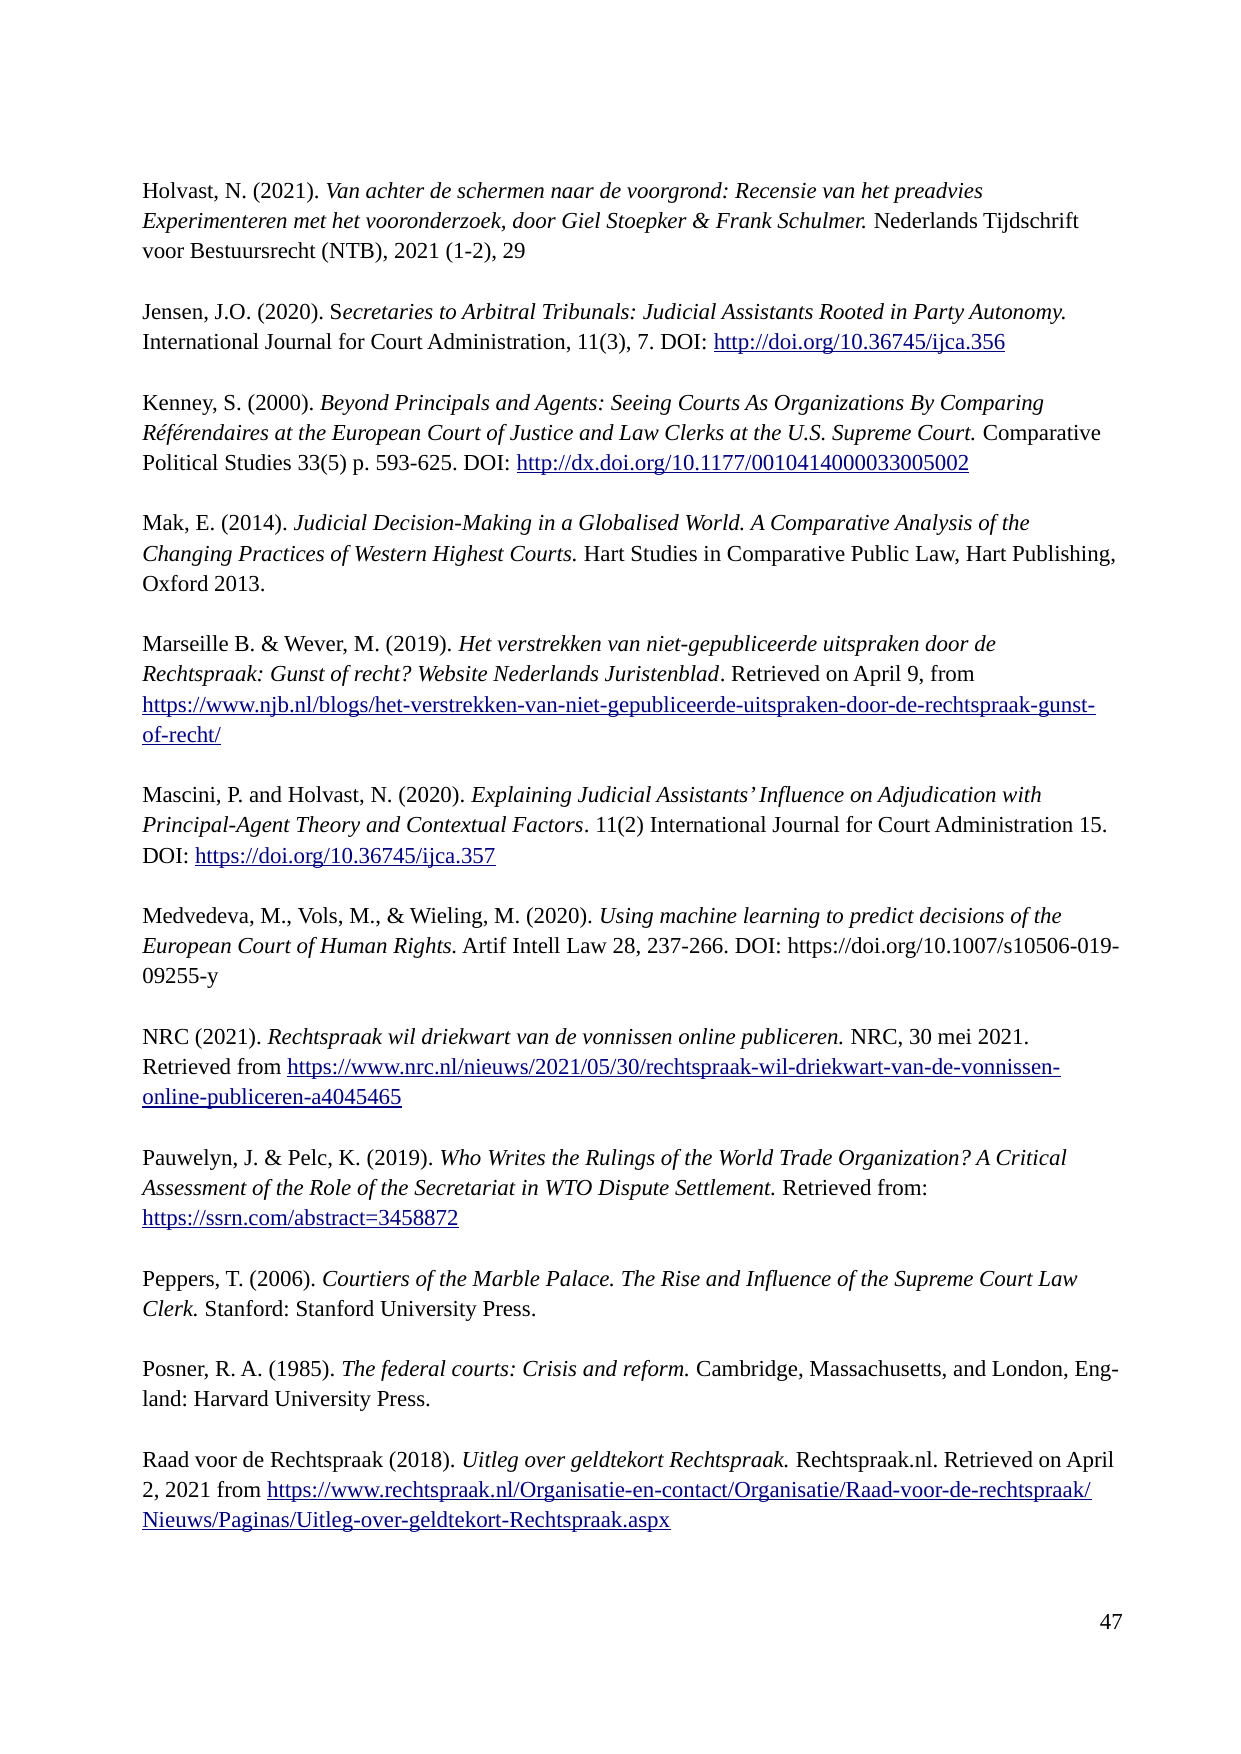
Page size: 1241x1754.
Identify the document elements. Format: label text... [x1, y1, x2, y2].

text Kenney, S. (2000). Beyond Principals and Agents: Seeing Courts As Organizations By Comparing Référendaires at the European Court of Justice and Law Clerks at the U.S. Supreme Court. Comparative Political Studies 33(5) p. 593-625. DOI: http://dx.doi.org/10.1177/0010414000033005002 [142, 389, 1122, 475]
text land: Harvard University Press. [142, 1386, 1122, 1412]
text Holvast, N. (2021). Van achter de schermen naar de voorgrond: Recensie van het preadvies Experimenteren met het vooronderzoek, door Giel Stoepker & Frank Schulmer. Nederlands Tijdschrift voor Bestuursrecht (NTB), 2021 (1-2), 29 [142, 177, 1122, 264]
text Marseille B. & Wever, M. (2019). Het verstrekken van niet-gepubliceerde uitspraken door de Rechtspraak: Gunst of recht? Website Nederlands Juristenblad. Retrieved on April 9, from https://www.njb.nl/blogs/het-verstrekken-van-niet-gepubliceerde-uitspraken-door-de-rechtspraak-gunst-of-recht/ [142, 630, 1122, 747]
text Medvedeva, M., Vols, M., & Wieling, M. (2020). Using machine learning to predict decisions of the European Court of Human Rights. Artif Intell Law 28, 237-266. DOI: https://doi.org/10.1007/s10506-019-09255-y [142, 902, 1122, 989]
text NRC (2021). Rechtspraak wil driekwart van de vonnissen online publiceren. NRC, 30 mei 2021. Retrieved from https://www.nrc.nl/nieuws/2021/05/30/rechtspraak-wil-driekwart-van-de-vonnissen-online-publiceren-a4045465 [142, 1023, 1122, 1110]
text Pauwelyn, J. & Pelc, K. (2019). Who Writes the Rulings of the World Trade Organization? A Critical Assessment of the Role of the Secretariat in WTO Dispute Settlement. Retrieved from: https://ssrn.com/abstract=3458872 [142, 1144, 1122, 1231]
text Mascini, P. and Holvast, N. (2020). Explaining Judicial Assistants’ Influence on Adjudication with Principal-Agent Theory and Contextual Factors. 11(2) International Journal for Court Administration 15. DOI: https://doi.org/10.36745/ijca.357 [142, 781, 1122, 868]
text Peppers, T. (2006). Courtiers of the Marble Palace. The Rise and Influence of the Supreme Court Law Clerk. Stanford: Stanford University Press. [142, 1265, 1122, 1321]
text Jensen, J.O. (2020). Secretaries to Arbitral Tribunals: Judicial Assistants Rooted in Party Autonomy. International Journal for Court Administration, 11(3), 7. DOI: http://doi.org/10.36745/ijca.356 [142, 298, 1122, 354]
text Raad voor de Rechtspraak (2018). Uitleg over geldtekort Rechtspraak. Rechtspraak.nl. Retrieved on April 2, 2021 from https://www.rechtspraak.nl/Organisatie-en-contact/Organisatie/Raad-voor-de-rechtspraak/Nieuws/Paginas/Uitleg-over-geldtekort-Rechtspraak.aspx [142, 1446, 1122, 1533]
text Mak, E. (2014). Judicial Decision-Making in a Globalised World. A Comparative Analysis of the Changing Practices of Western Highest Courts. Hart Studies in Comparative Public Law, Hart Publishing, Oxford 2013. [142, 509, 1122, 596]
text Posner, R. A. (1985). The federal courts: Crisis and reform. Cambridge, Massachusetts, and London, Eng‐ [142, 1355, 1122, 1382]
